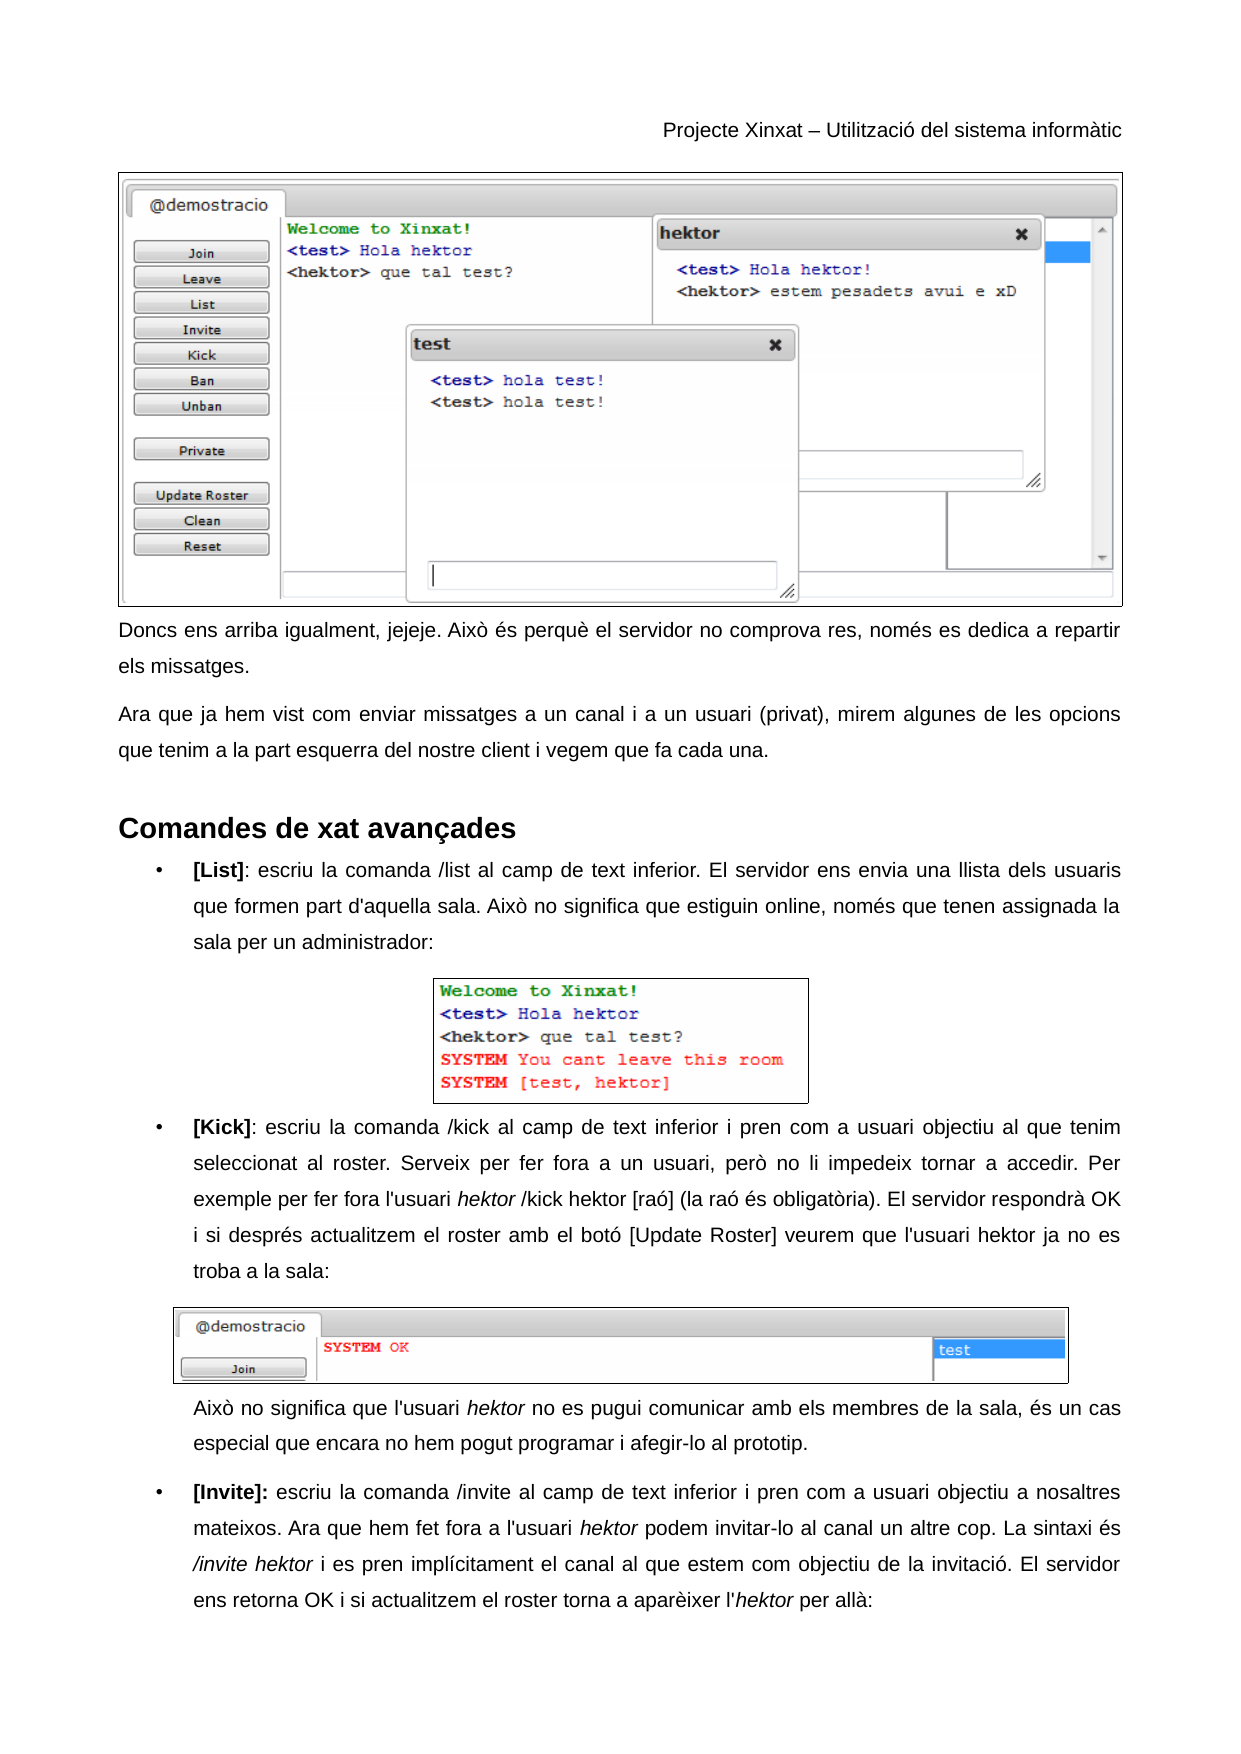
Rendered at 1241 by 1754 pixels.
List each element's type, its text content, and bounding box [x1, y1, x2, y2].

text [119, 173, 1122, 606]
picture [175, 1310, 1065, 1381]
subtitle Comandes de xat avançades [118, 812, 1122, 845]
list Això no significa que l'usuari hektor no es pugui comunicar amb els membres de la sala, és un cas especial que encara no hem pogut programar i afegir-lo al prototip. [156, 1307, 1122, 1455]
picture [121, 174, 1119, 603]
list [Kick]: escriu la comanda /kick al camp de text inferior i pren com a usuari objectiu al que tenim seleccionat al roster. Serveix per fer fora a un usuari, però no li impedeix tornar a accedir. Per exemple per fer fora l'usuari hektor /kick hektor [raó] (la raó és obligatòria). El servidor respondrà OK i si després actualitzem el roster amb el botó [Update Roster] veurem que l'usuari hektor ja no es troba a la sala: [156, 978, 1122, 1282]
picture [435, 981, 805, 1100]
text Doncs ens arriba igualment, jejeje. Això és perquè el servidor no comprova res, només es dedica a repartir els missatges. [118, 607, 1122, 678]
list [List]: escriu la comanda /list al camp de text inferior. El servidor ens envia una llista dels usuaris que formen part d'aquella sala. Això no significa que estiguin online, només que tenen assignada la sala per un administrador: [156, 858, 1122, 953]
text Ara que ja hem vist com enviar missatges a un canal i a un usuari (privat), mirem algunes de les opcions que tenim a la part esquerra del nostre client i vegem que fa cada una. [118, 702, 1122, 762]
list [Invite]: escriu la comanda /invite al camp de text inferior i pren com a usuari objectiu a nosaltres mateixos. Ara que hem fet fora a l'usuari hektor podem invitar-lo al canal un altre cop. La sintaxi és /invite hektor i es pren implícitament el canal al que estem com objectiu de la invitació. El servidor ens retorna OK i si actualitzem el roster torna a aparèixer l'hektor per allà: [156, 1480, 1122, 1612]
